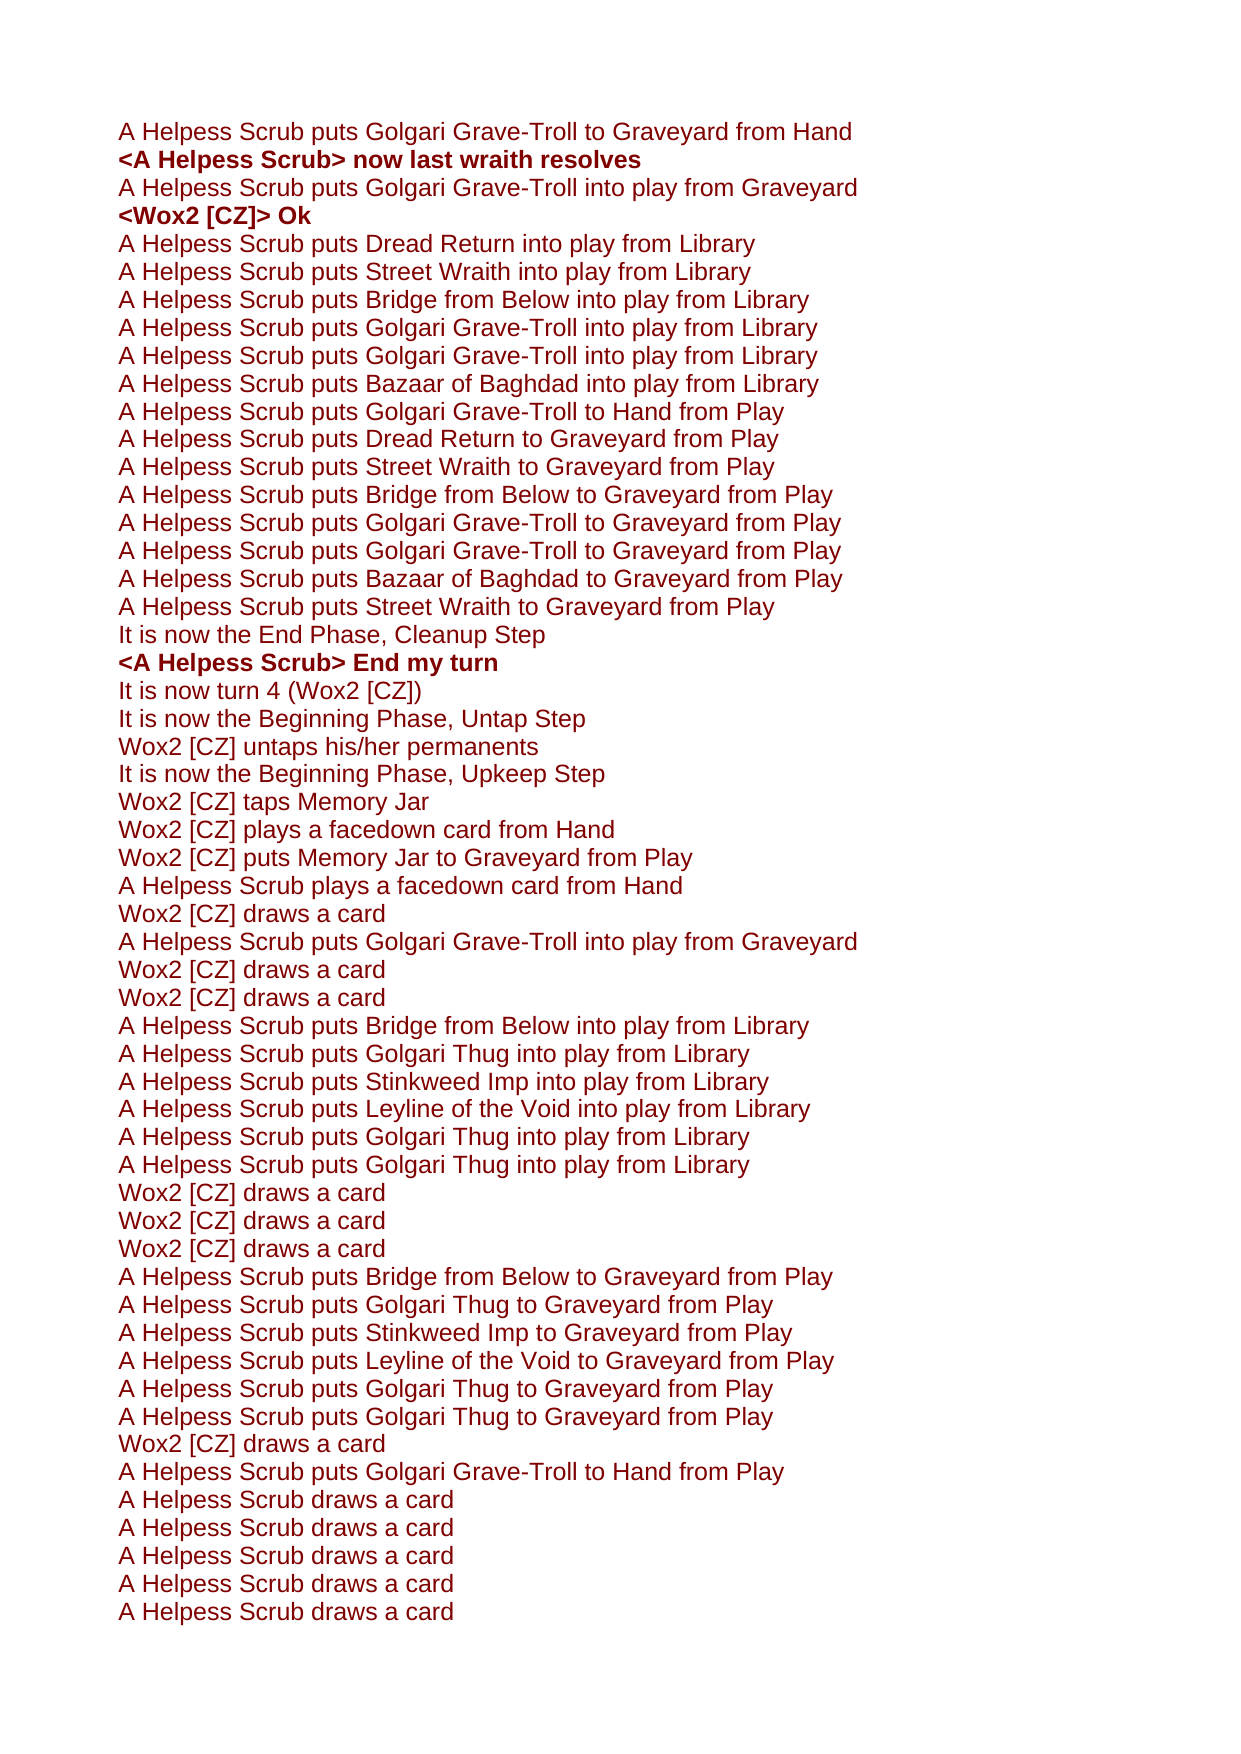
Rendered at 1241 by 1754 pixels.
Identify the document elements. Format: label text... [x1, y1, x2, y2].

text <Wox2 [CZ]> Ok [118, 202, 1122, 230]
text Wox2 [CZ] draws a card [118, 900, 1122, 928]
text A Helpess Scrub puts Dread Return into play from Library [118, 230, 1122, 258]
text A Helpess Scrub puts Golgari Thug to Graveyard from Play [118, 1291, 1122, 1318]
text It is now the Beginning Phase, Upkeep Step [118, 760, 1122, 788]
text A Helpess Scrub puts Golgari Grave-Troll to Hand from Play [118, 397, 1122, 425]
text A Helpess Scrub puts Golgari Grave-Troll to Graveyard from Play [118, 509, 1122, 537]
text A Helpess Scrub puts Bridge from Below to Graveyard from Play [118, 1263, 1122, 1291]
text A Helpess Scrub puts Golgari Grave-Troll to Graveyard from Play [118, 537, 1122, 565]
text A Helpess Scrub draws a card [118, 1542, 1122, 1570]
text Wox2 [CZ] puts Memory Jar to Graveyard from Play [118, 844, 1122, 872]
text A Helpess Scrub puts Golgari Grave-Troll into play from Graveyard [118, 928, 1122, 956]
text A Helpess Scrub puts Stinkweed Imp to Graveyard from Play [118, 1318, 1122, 1346]
text A Helpess Scrub draws a card [118, 1486, 1122, 1514]
text A Helpess Scrub puts Golgari Grave-Troll to Graveyard from Hand [118, 118, 1122, 146]
text A Helpess Scrub puts Dread Return to Graveyard from Play [118, 425, 1122, 453]
text It is now the Beginning Phase, Untap Step [118, 704, 1122, 732]
text <A Helpess Scrub> End my turn [118, 648, 1122, 676]
text Wox2 [CZ] draws a card [118, 1179, 1122, 1207]
text A Helpess Scrub puts Leyline of the Void to Graveyard from Play [118, 1346, 1122, 1374]
text A Helpess Scrub puts Bazaar of Baghdad into play from Library [118, 369, 1122, 397]
text A Helpess Scrub puts Golgari Thug to Graveyard from Play [118, 1402, 1122, 1430]
text A Helpess Scrub puts Street Wraith to Graveyard from Play [118, 453, 1122, 481]
text It is now turn 4 (Wox2 [CZ]) [118, 676, 1122, 704]
text A Helpess Scrub puts Golgari Thug to Graveyard from Play [118, 1374, 1122, 1402]
text A Helpess Scrub puts Bridge from Below into play from Library [118, 1011, 1122, 1039]
text A Helpess Scrub puts Street Wraith to Graveyard from Play [118, 593, 1122, 621]
text A Helpess Scrub draws a card [118, 1570, 1122, 1598]
text It is now the End Phase, Cleanup Step [118, 621, 1122, 648]
text Wox2 [CZ] plays a facedown card from Hand [118, 816, 1122, 844]
text Wox2 [CZ] draws a card [118, 1207, 1122, 1235]
text A Helpess Scrub puts Golgari Thug into play from Library [118, 1123, 1122, 1151]
text A Helpess Scrub draws a card [118, 1598, 1122, 1626]
text Wox2 [CZ] taps Memory Jar [118, 788, 1122, 816]
text A Helpess Scrub puts Bridge from Below into play from Library [118, 286, 1122, 313]
text Wox2 [CZ] draws a card [118, 983, 1122, 1011]
text A Helpess Scrub puts Golgari Grave-Troll to Hand from Play [118, 1458, 1122, 1486]
text A Helpess Scrub puts Bridge from Below to Graveyard from Play [118, 481, 1122, 509]
text Wox2 [CZ] untaps his/her permanents [118, 732, 1122, 760]
text A Helpess Scrub puts Golgari Grave-Troll into play from Library [118, 341, 1122, 369]
text A Helpess Scrub draws a card [118, 1514, 1122, 1542]
text Wox2 [CZ] draws a card [118, 956, 1122, 983]
text A Helpess Scrub puts Street Wraith into play from Library [118, 258, 1122, 286]
text A Helpess Scrub puts Golgari Thug into play from Library [118, 1039, 1122, 1067]
text A Helpess Scrub puts Golgari Thug into play from Library [118, 1151, 1122, 1179]
text A Helpess Scrub puts Stinkweed Imp into play from Library [118, 1067, 1122, 1095]
text A Helpess Scrub puts Leyline of the Void into play from Library [118, 1095, 1122, 1123]
text A Helpess Scrub plays a facedown card from Hand [118, 872, 1122, 900]
text Wox2 [CZ] draws a card [118, 1430, 1122, 1458]
text A Helpess Scrub puts Bazaar of Baghdad to Graveyard from Play [118, 565, 1122, 593]
text <A Helpess Scrub> now last wraith resolves [118, 146, 1122, 174]
text Wox2 [CZ] draws a card [118, 1235, 1122, 1263]
text A Helpess Scrub puts Golgari Grave-Troll into play from Graveyard [118, 174, 1122, 202]
text A Helpess Scrub puts Golgari Grave-Troll into play from Library [118, 313, 1122, 341]
